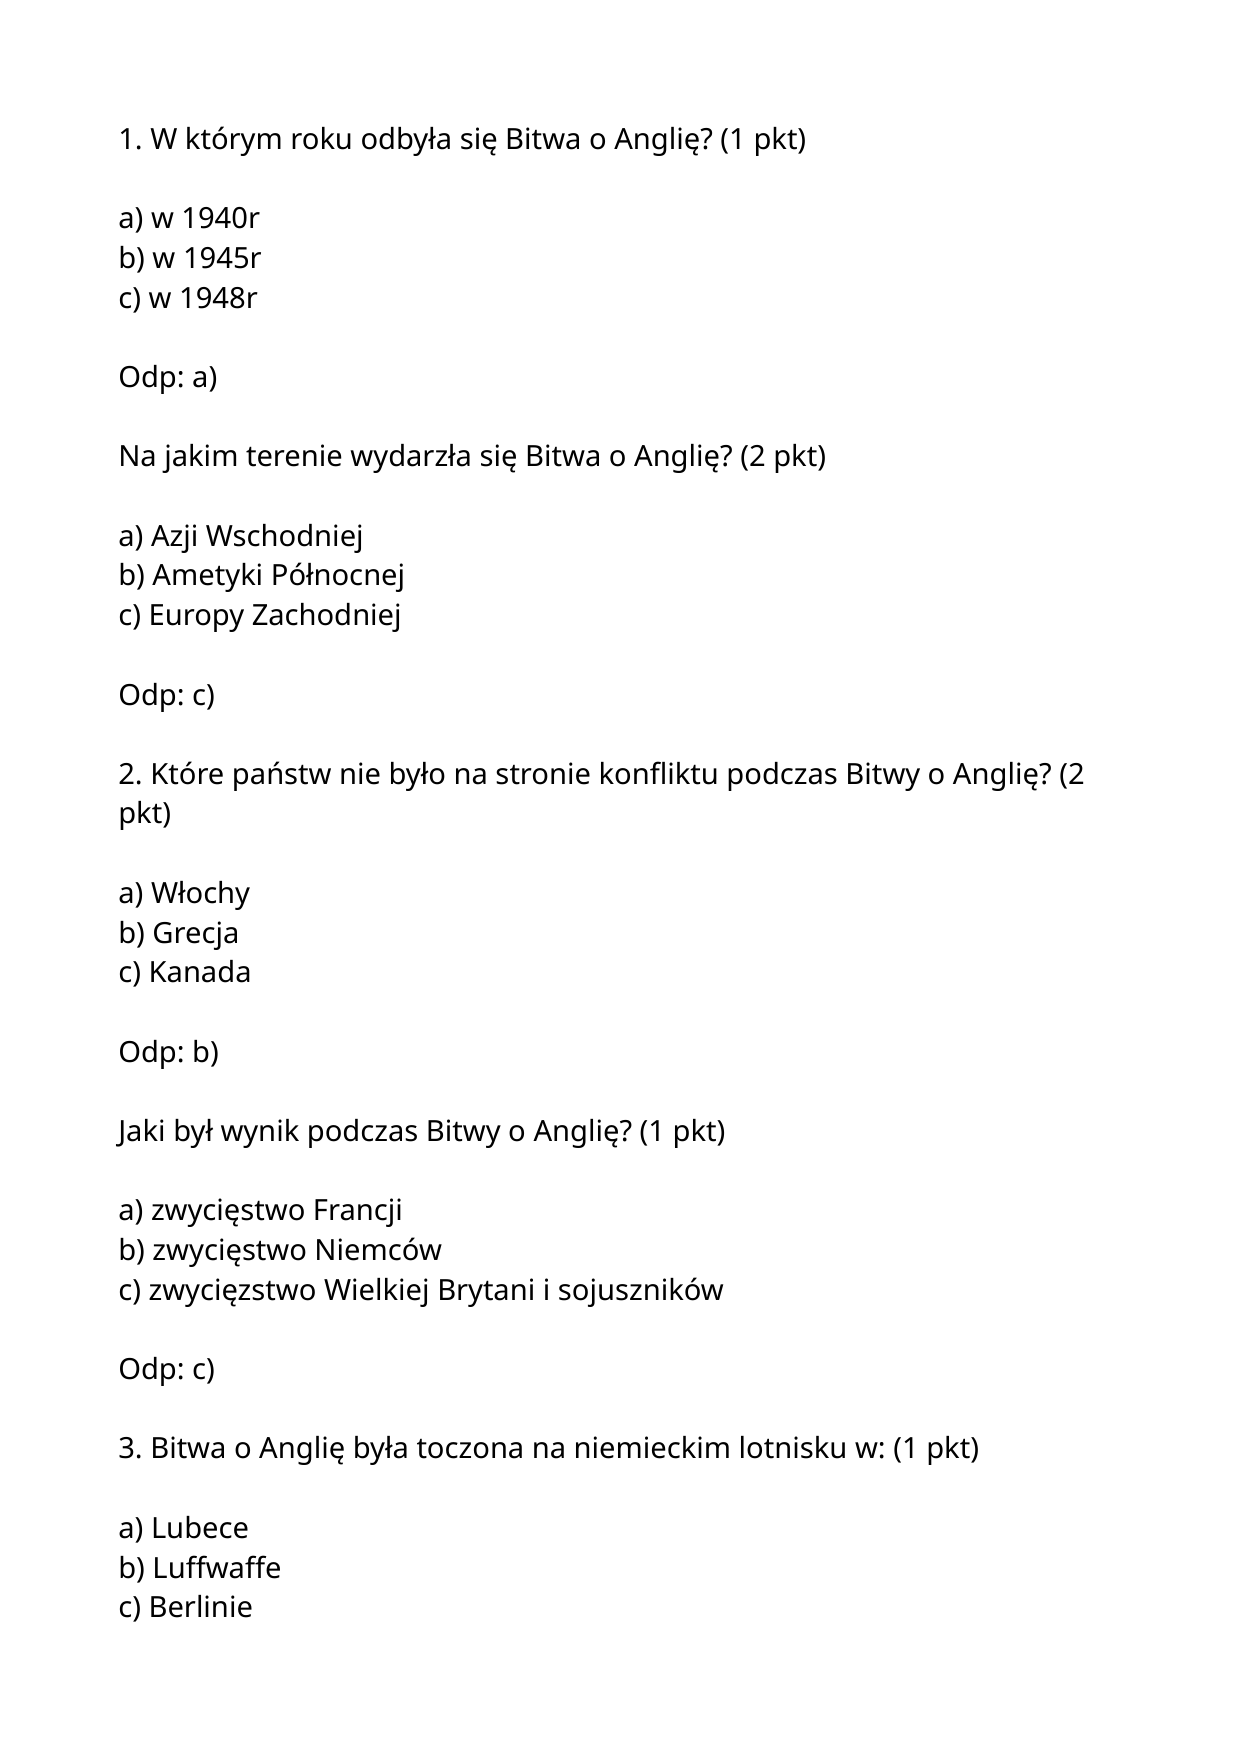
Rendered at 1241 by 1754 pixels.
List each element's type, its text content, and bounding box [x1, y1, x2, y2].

text Na jakim terenie wydarzła się Bitwa o Anglię? (2 pkt) [118, 436, 1122, 475]
text 2. Które państw nie było na stronie konfliktu podczas Bitwy o Anglię? (2 pkt) [118, 753, 1122, 832]
text c) Berlinie [118, 1587, 1122, 1626]
text c) Europy Zachodniej [118, 594, 1122, 634]
text a) zwycięstwo Francji [118, 1190, 1122, 1229]
text b) Grecja [118, 912, 1122, 952]
text b) zwycięstwo Niemców [118, 1229, 1122, 1269]
text 1. W którym roku odbyła się Bitwa o Anglię? (1 pkt) [118, 118, 1122, 158]
text Odp: b) [118, 1031, 1122, 1071]
text 3. Bitwa o Anglię była toczona na niemieckim lotnisku w: (1 pkt) [118, 1428, 1122, 1467]
text a) Włochy [118, 872, 1122, 912]
text b) Luffwaffe [118, 1547, 1122, 1587]
text Odp: a) [118, 356, 1122, 396]
text a) w 1940r [118, 197, 1122, 237]
text Jaki był wynik podczas Bitwy o Anglię? (1 pkt) [118, 1110, 1122, 1150]
text c) w 1948r [118, 277, 1122, 317]
text b) w 1945r [118, 237, 1122, 277]
text c) zwycięzstwo Wielkiej Brytani i sojuszników [118, 1269, 1122, 1309]
text a) Azji Wschodniej [118, 515, 1122, 555]
text b) Ametyki Północnej [118, 555, 1122, 594]
text a) Lubece [118, 1507, 1122, 1547]
text Odp: c) [118, 1348, 1122, 1388]
text c) Kanada [118, 952, 1122, 991]
text Odp: c) [118, 674, 1122, 713]
